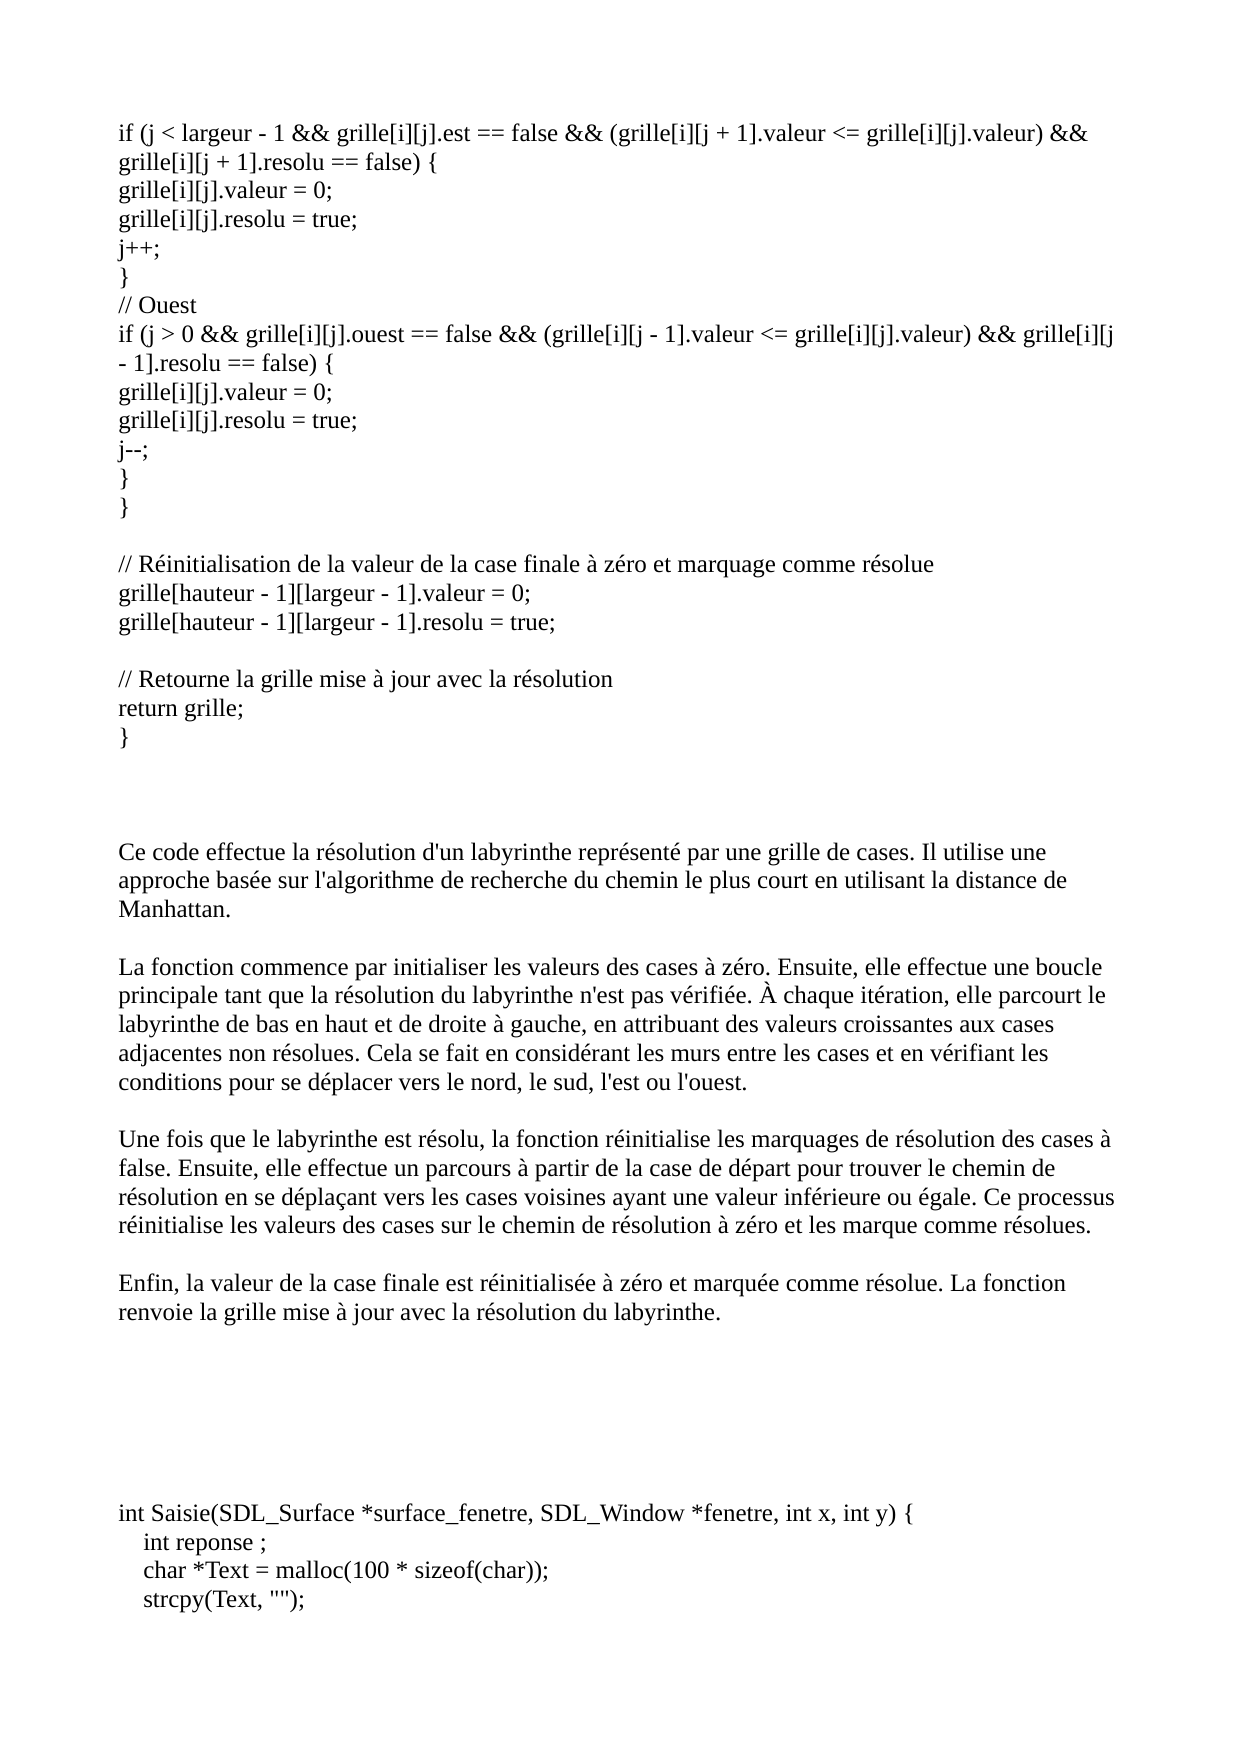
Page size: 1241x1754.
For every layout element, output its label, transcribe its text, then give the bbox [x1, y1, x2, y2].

text } [118, 262, 1122, 291]
text grille[i][j].valeur = 0; [118, 377, 1122, 406]
text Enfin, la valeur de la case finale est réinitialisée à zéro et marquée comme résolue. La fonction renvoie la grille mise à jour avec la résolution du labyrinthe. [118, 1268, 1122, 1326]
text grille[hauteur - 1][largeur - 1].resolu = true; [118, 607, 1122, 636]
text char *Text = malloc(100 * sizeof(char)); [118, 1556, 1122, 1584]
text int Saisie(SDL_Surface *surface_fenetre, SDL_Window *fenetre, int x, int y) { [118, 1498, 1122, 1527]
text if (j < largeur - 1 && grille[i][j].est == false && (grille[i][j + 1].valeur <= grille[i][j].valeur) && grille[i][j + 1].resolu == false) { [118, 118, 1122, 176]
text } [118, 492, 1122, 521]
text strcpy(Text, ""); [118, 1584, 1122, 1613]
text } [118, 722, 1122, 751]
text grille[hauteur - 1][largeur - 1].valeur = 0; [118, 578, 1122, 607]
text Ce code effectue la résolution d'un labyrinthe représenté par une grille de cases. Il utilise une approche basée sur l'algorithme de recherche du chemin le plus court en utilisant la distance de Manhattan. [118, 837, 1122, 923]
text grille[i][j].resolu = true; [118, 406, 1122, 434]
text // Retourne la grille mise à jour avec la résolution [118, 664, 1122, 693]
text return grille; [118, 693, 1122, 722]
text j++; [118, 233, 1122, 262]
text // Réinitialisation de la valeur de la case finale à zéro et marquage comme résolue [118, 549, 1122, 578]
text Une fois que le labyrinthe est résolu, la fonction réinitialise les marquages de résolution des cases à false. Ensuite, elle effectue un parcours à partir de la case de départ pour trouver le chemin de résolution en se déplaçant vers les cases voisines ayant une valeur inférieure ou égale. Ce processus réinitialise les valeurs des cases sur le chemin de résolution à zéro et les marque comme résolues. [118, 1124, 1122, 1239]
text if (j > 0 && grille[i][j].ouest == false && (grille[i][j - 1].valeur <= grille[i][j].valeur) && grille[i][j - 1].resolu == false) { [118, 319, 1122, 377]
text // Ouest [118, 291, 1122, 319]
text } [118, 463, 1122, 492]
text int reponse ; [118, 1527, 1122, 1556]
text La fonction commence par initialiser les valeurs des cases à zéro. Ensuite, elle effectue une boucle principale tant que la résolution du labyrinthe n'est pas vérifiée. À chaque itération, elle parcourt le labyrinthe de bas en haut et de droite à gauche, en attribuant des valeurs croissantes aux cases adjacentes non résolues. Cela se fait en considérant les murs entre les cases et en vérifiant les conditions pour se déplacer vers le nord, le sud, l'est ou l'ouest. [118, 952, 1122, 1096]
text j--; [118, 434, 1122, 463]
text grille[i][j].resolu = true; [118, 204, 1122, 233]
text grille[i][j].valeur = 0; [118, 176, 1122, 204]
